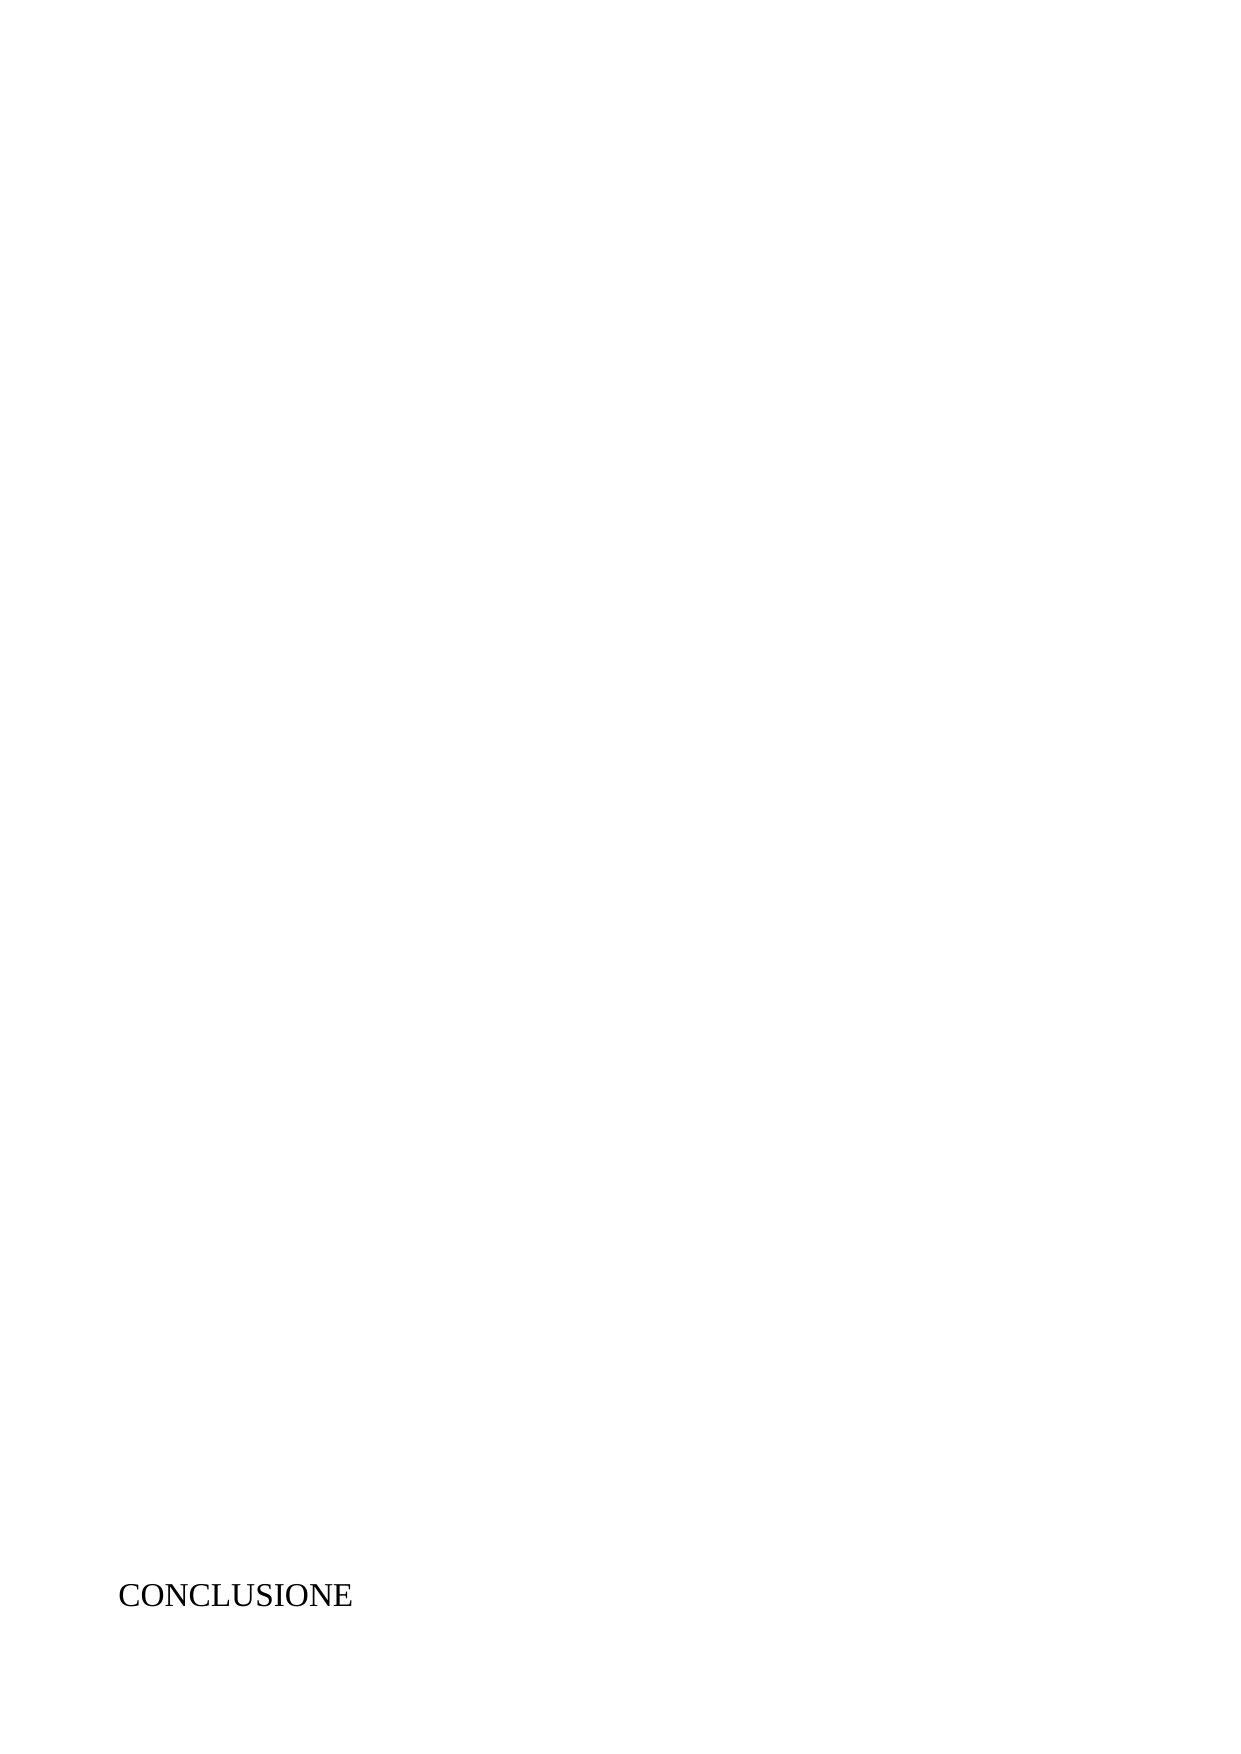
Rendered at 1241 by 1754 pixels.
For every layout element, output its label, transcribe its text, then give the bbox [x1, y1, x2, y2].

text CONCLUSIONE [118, 1575, 1122, 1613]
